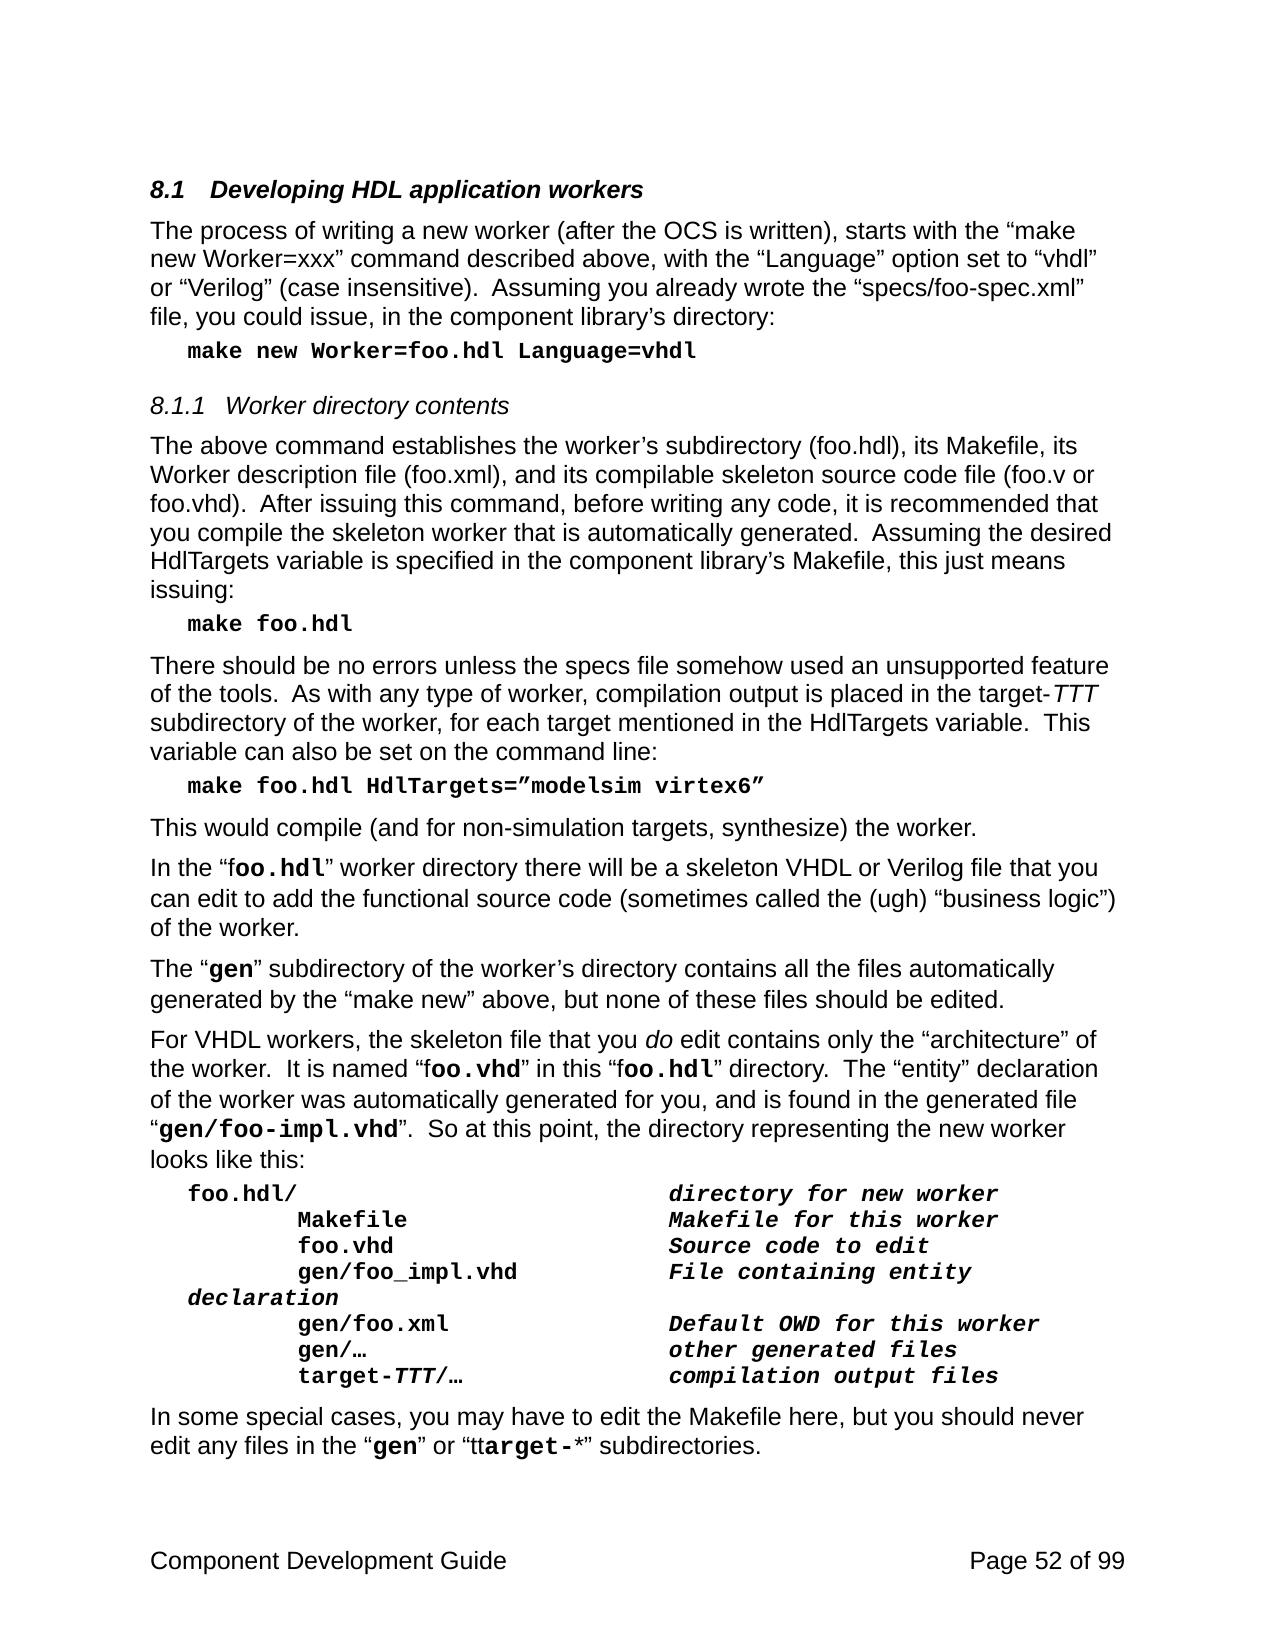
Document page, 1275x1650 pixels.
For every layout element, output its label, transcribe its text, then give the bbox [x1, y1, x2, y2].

subtitle Worker directory contents [150, 391, 1125, 419]
text For VHDL workers, the skeleton file that you do edit contains only the “architecture” of the worker. It is named “foo.vhd” in this “foo.hdl” directory. The “entity” declaration of the worker was automatically generated for you, and is found in the generated file “gen/foo-impl.vhd”. So at this point, the directory representing the new worker looks like this: [150, 1025, 1125, 1173]
text make new Worker=foo.hdl Language=vhdl [187, 340, 1125, 366]
text make foo.hdl HdlTargets=”modelsim virtex6” [187, 775, 1125, 801]
subtitle Developing HDL application workers [150, 175, 1125, 204]
text In some special cases, you may have to edit the Makefile here, but you should never edit any files in the “gen” or “ttarget-*” subdirectories. [150, 1402, 1125, 1462]
text In the “foo.hdl” worker directory there will be a skeleton VHDL or Verilog file that you can edit to add the functional source code (sometimes called the (ugh) “business logic”) of the worker. [150, 853, 1125, 942]
text make foo.hdl [187, 613, 1125, 639]
text There should be no errors unless the specs file somehow used an unsupported feature of the tools. As with any type of worker, compilation output is placed in the target-TTT subdirectory of the worker, for each target mentioned in the HdlTargets variable. This variable can also be set on the command line: [150, 651, 1125, 766]
text The above command establishes the worker’s subdirectory (foo.hdl), its Makefile, its Worker description file (foo.xml), and its compilable skeleton source code file (foo.v or foo.vhd). After issuing this command, before writing any code, it is recommended that you compile the skeleton worker that is automatically generated. Assuming the desired HdlTargets variable is specified in the component library’s Makefile, this just means issuing: [150, 431, 1125, 604]
text The process of writing a new worker (after the OCS is written), starts with the “make new Worker=xxx” command described above, with the “Language” option set to “vhdl” or “Verilog” (case insensitive). Assuming you already wrote the “specs/foo-spec.xml” file, you could issue, in the component library’s directory: [150, 216, 1125, 331]
text The “gen” subdirectory of the worker’s directory contains all the files automatically generated by the “make new” above, but none of these files should be edited. [150, 954, 1125, 1013]
text foo.hdl/ directory for new worker Makefile Makefile for this worker foo.vhd Source code to edit gen/foo_impl.vhd File containing entity declaration gen/foo.xml Default OWD for this worker gen/… other generated files target-TTT/… compilation output files [187, 1182, 1125, 1390]
text This would compile (and for non-simulation targets, synthesize) the worker. [150, 813, 1125, 841]
